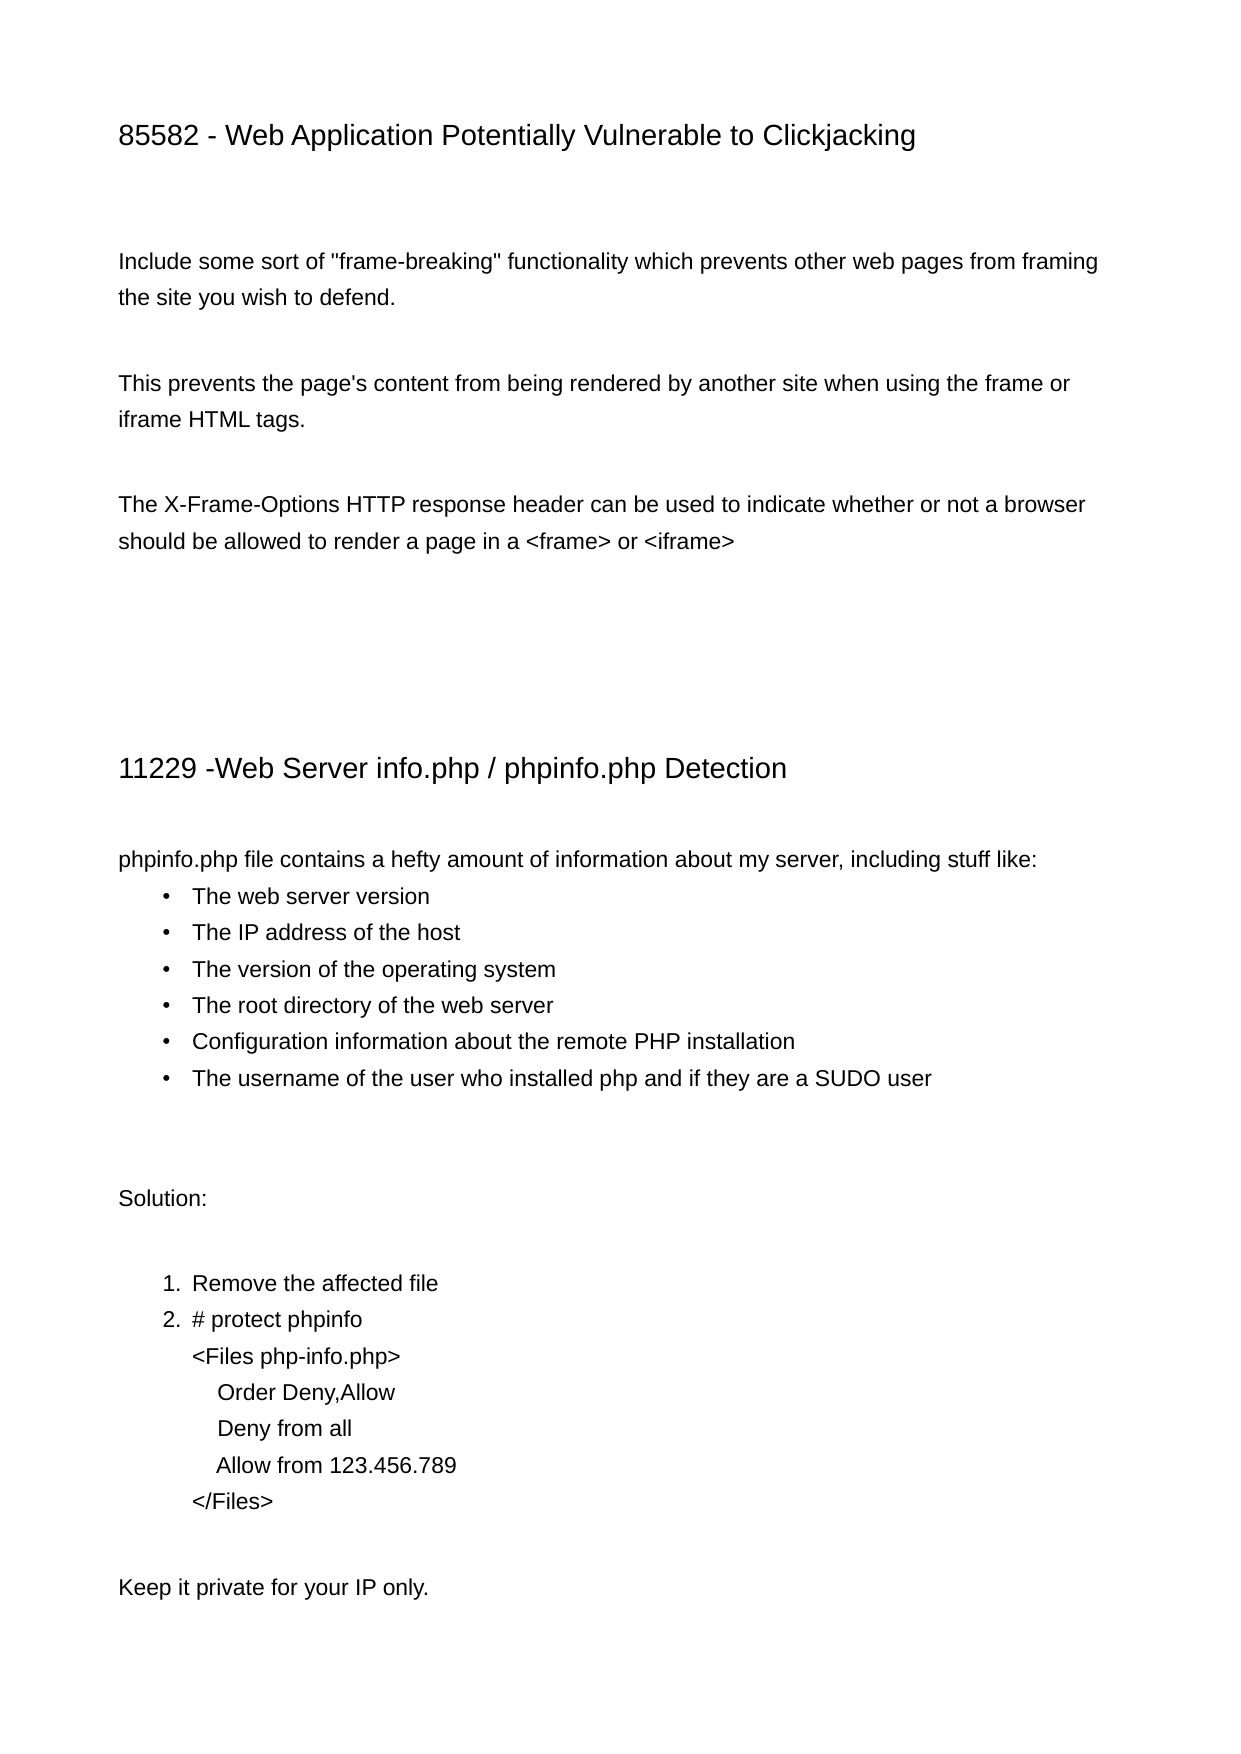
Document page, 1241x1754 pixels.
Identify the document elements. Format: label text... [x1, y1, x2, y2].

text This prevents the page's content from being rendered by another site when using the frame or iframe HTML tags. [118, 370, 1122, 432]
list Remove the affected file [162, 1270, 1122, 1296]
list # protect phpinfo <Files php-info.php> Order Deny,Allow Deny from all Allow from 123.456.789 </Files> [162, 1306, 1122, 1514]
text 11229 -Web Server info.php / phpinfo.php Detection [118, 751, 1122, 785]
text Solution: [118, 1184, 1122, 1211]
text Include some sort of "frame-breaking" functionality which prevents other web pages from framing the site you wish to defend. [118, 248, 1122, 311]
list The web server version [162, 883, 1122, 909]
text The X-Frame-Options HTTP response header can be used to indicate whether or not a browser should be allowed to render a page in a <frame> or <iframe> [118, 491, 1122, 554]
list The version of the operating system [162, 956, 1122, 982]
text 85582 - Web Application Potentially Vulnerable to Clickjacking [118, 118, 1122, 152]
text phpinfo.php file contains a hefty amount of information about my server, including stuff like: [118, 846, 1122, 873]
text Keep it private for your IP only. [118, 1573, 1122, 1600]
list The username of the user who installed php and if they are a SUDO user [162, 1064, 1122, 1091]
list Configuration information about the remote PHP installation [162, 1028, 1122, 1054]
list The root directory of the web server [162, 992, 1122, 1018]
list The IP address of the host [162, 919, 1122, 946]
